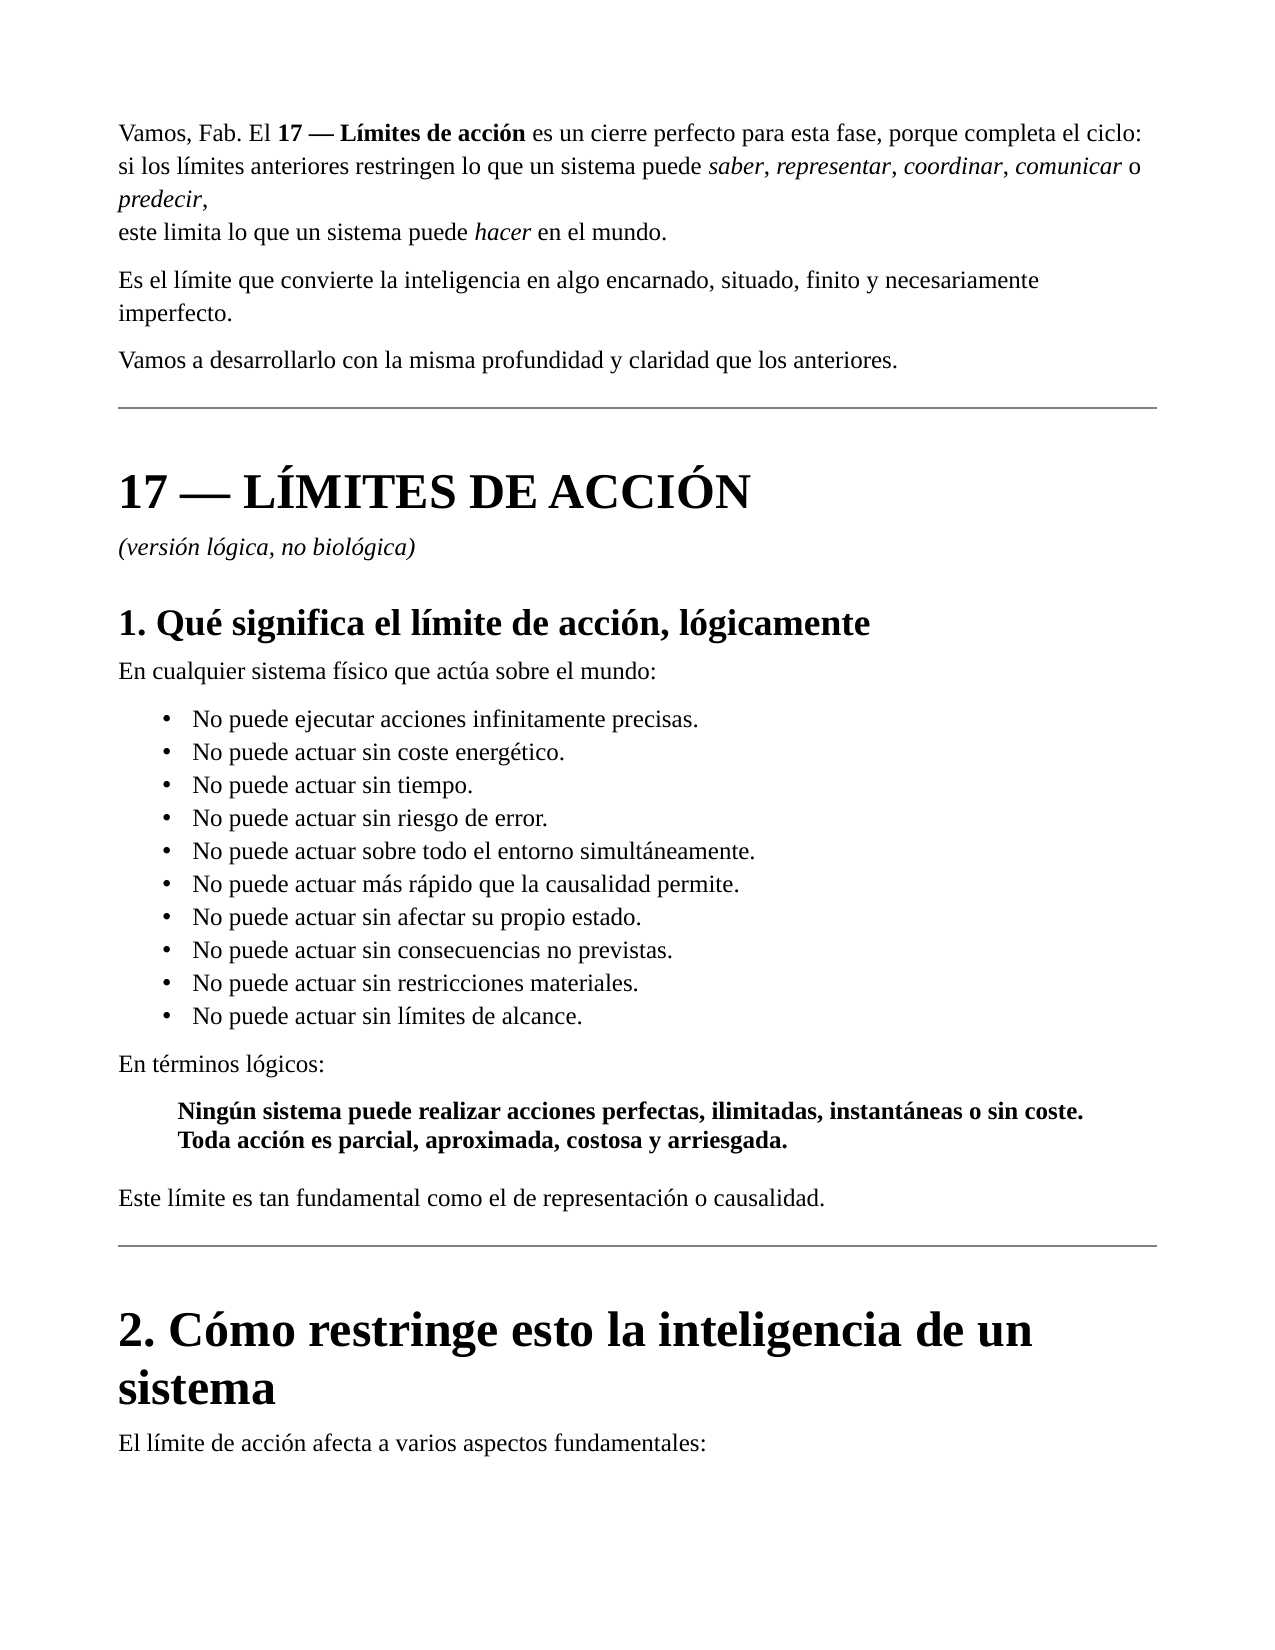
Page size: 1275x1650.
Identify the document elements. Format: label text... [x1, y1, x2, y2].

subtitle 17 — LÍMITES DE ACCIÓN [118, 462, 1157, 520]
list No puede actuar sin límites de alcance. [162, 1001, 1157, 1030]
text En términos lógicos: [118, 1049, 1157, 1077]
text Vamos a desarrollarlo con la misma profundidad y claridad que los anteriores. [118, 345, 1157, 374]
text Este límite es tan fundamental como el de representación o causalidad. [118, 1183, 1157, 1212]
text El límite de acción afecta a varios aspectos fundamentales: [118, 1428, 1157, 1456]
text Vamos, Fab. El 17 — Límites de acción es un cierre perfecto para esta fase, porque completa el ciclo: si los límites anteriores restringen lo que un sistema puede saber, representar, coordinar, comunicar o predecir, este limita lo que un sistema puede hacer en el mundo. [118, 118, 1157, 246]
subtitle 2. Cómo restringe esto la inteligencia de un sistema [118, 1300, 1157, 1415]
list No puede actuar sin consecuencias no previstas. [162, 935, 1157, 964]
text Ningún sistema puede realizar acciones perfectas, ilimitadas, instantáneas o sin coste. Toda acción es parcial, aproximada, costosa y arriesgada. [177, 1096, 1098, 1154]
list No puede actuar sin coste energético. [162, 737, 1157, 766]
list No puede actuar sin riesgo de error. [162, 803, 1157, 832]
list No puede actuar más rápido que la causalidad permite. [162, 869, 1157, 898]
text (versión lógica, no biológica) [118, 532, 1157, 561]
list No puede actuar sin tiempo. [162, 770, 1157, 799]
list No puede actuar sin restricciones materiales. [162, 968, 1157, 997]
subtitle 1. Qué significa el límite de acción, lógicamente [118, 601, 1157, 644]
list No puede ejecutar acciones infinitamente precisas. [162, 704, 1157, 733]
text En cualquier sistema físico que actúa sobre el mundo: [118, 656, 1157, 685]
text Es el límite que convierte la inteligencia en algo encarnado, situado, finito y necesariamente imperfecto. [118, 265, 1157, 327]
list No puede actuar sin afectar su propio estado. [162, 902, 1157, 931]
list No puede actuar sobre todo el entorno simultáneamente. [162, 836, 1157, 865]
